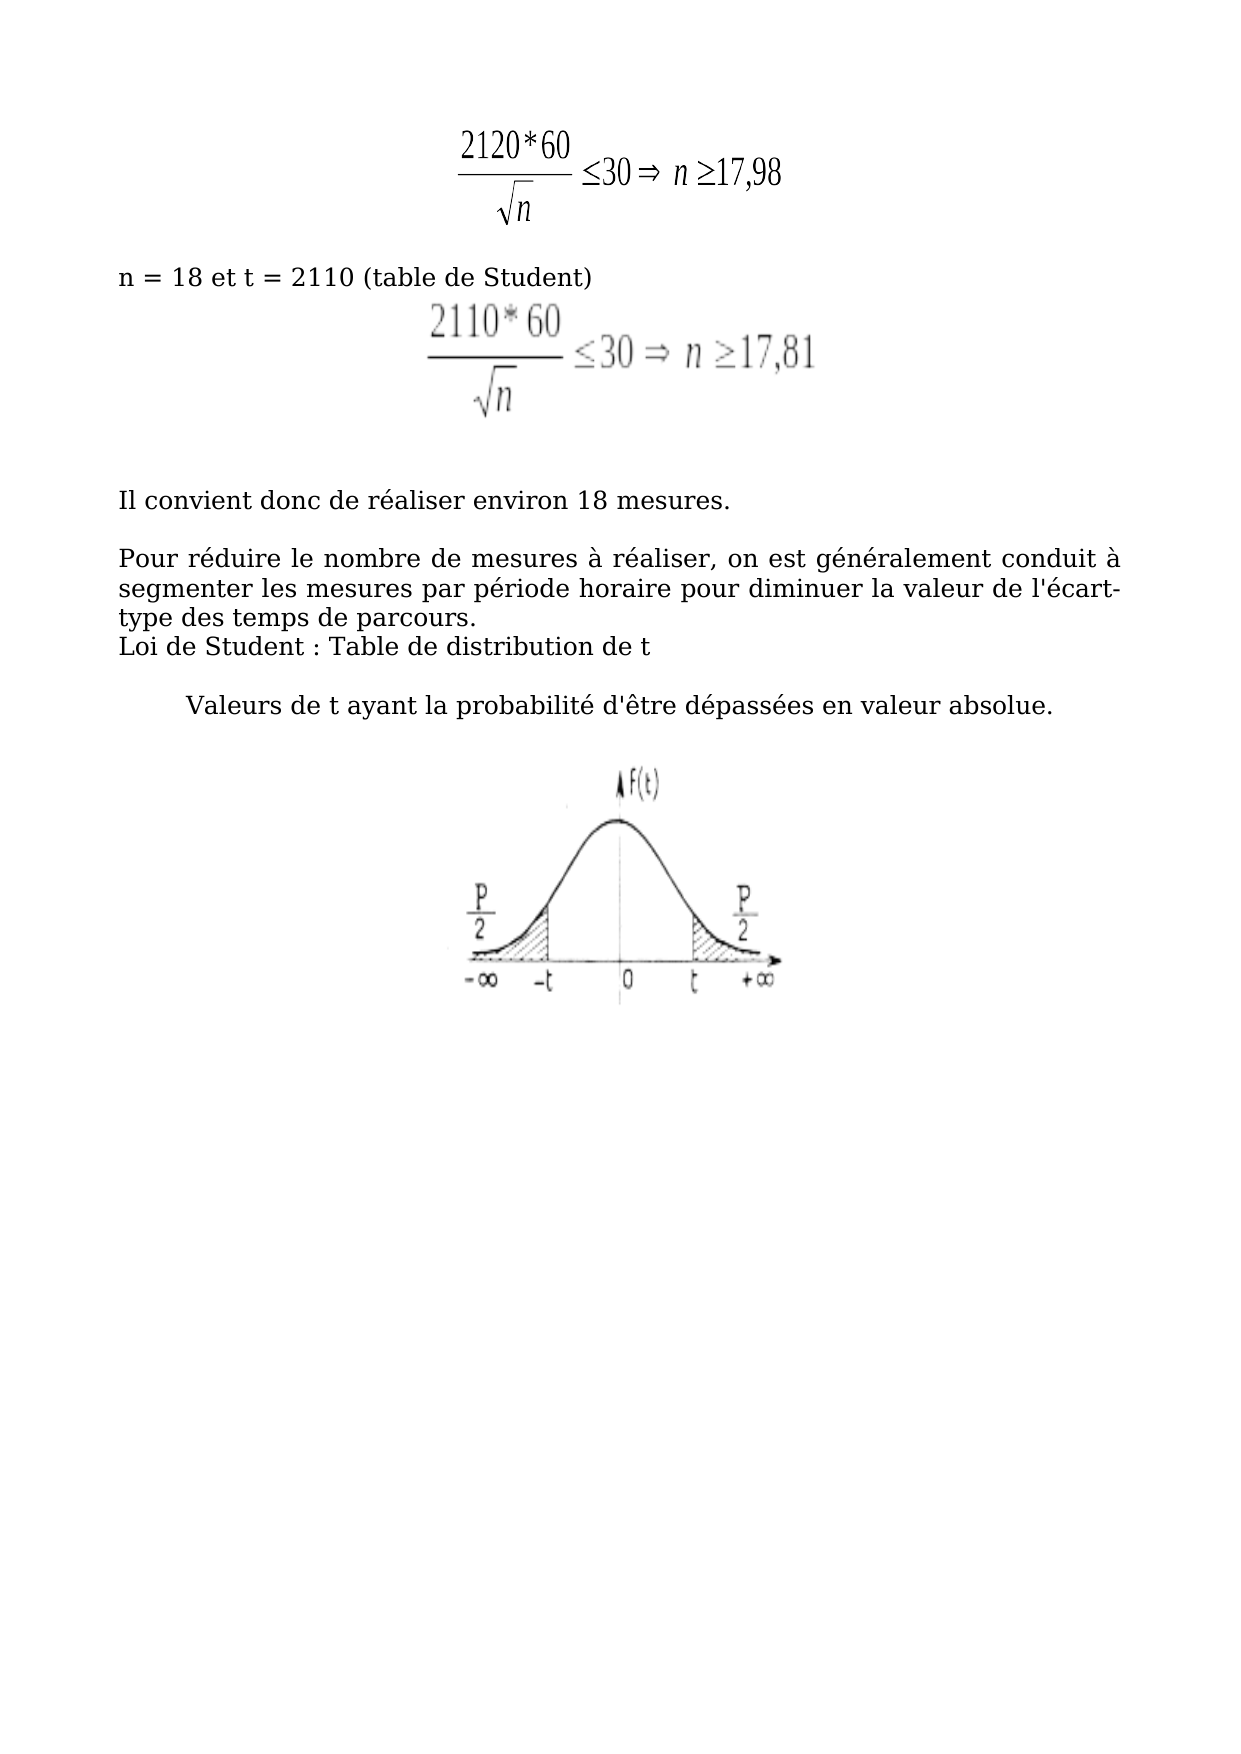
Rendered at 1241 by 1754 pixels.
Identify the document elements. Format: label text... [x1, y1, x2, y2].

text Loi de Student : Table de distribution de t [118, 632, 1122, 662]
picture [443, 758, 797, 1014]
text n = 18 et t = 2110 (table de Student) [118, 263, 1122, 292]
text Valeurs de t ayant la probabilité d'être dépassées en valeur absolue. [118, 691, 1122, 720]
text Pour réduire le nombre de mesures à réaliser, on est généralement conduit à segmenter les mesures par période horaire pour diminuer la valeur de l'écart-type des temps de parcours. [118, 545, 1122, 632]
text Il convient donc de réaliser environ 18 mesures. [118, 486, 1122, 515]
